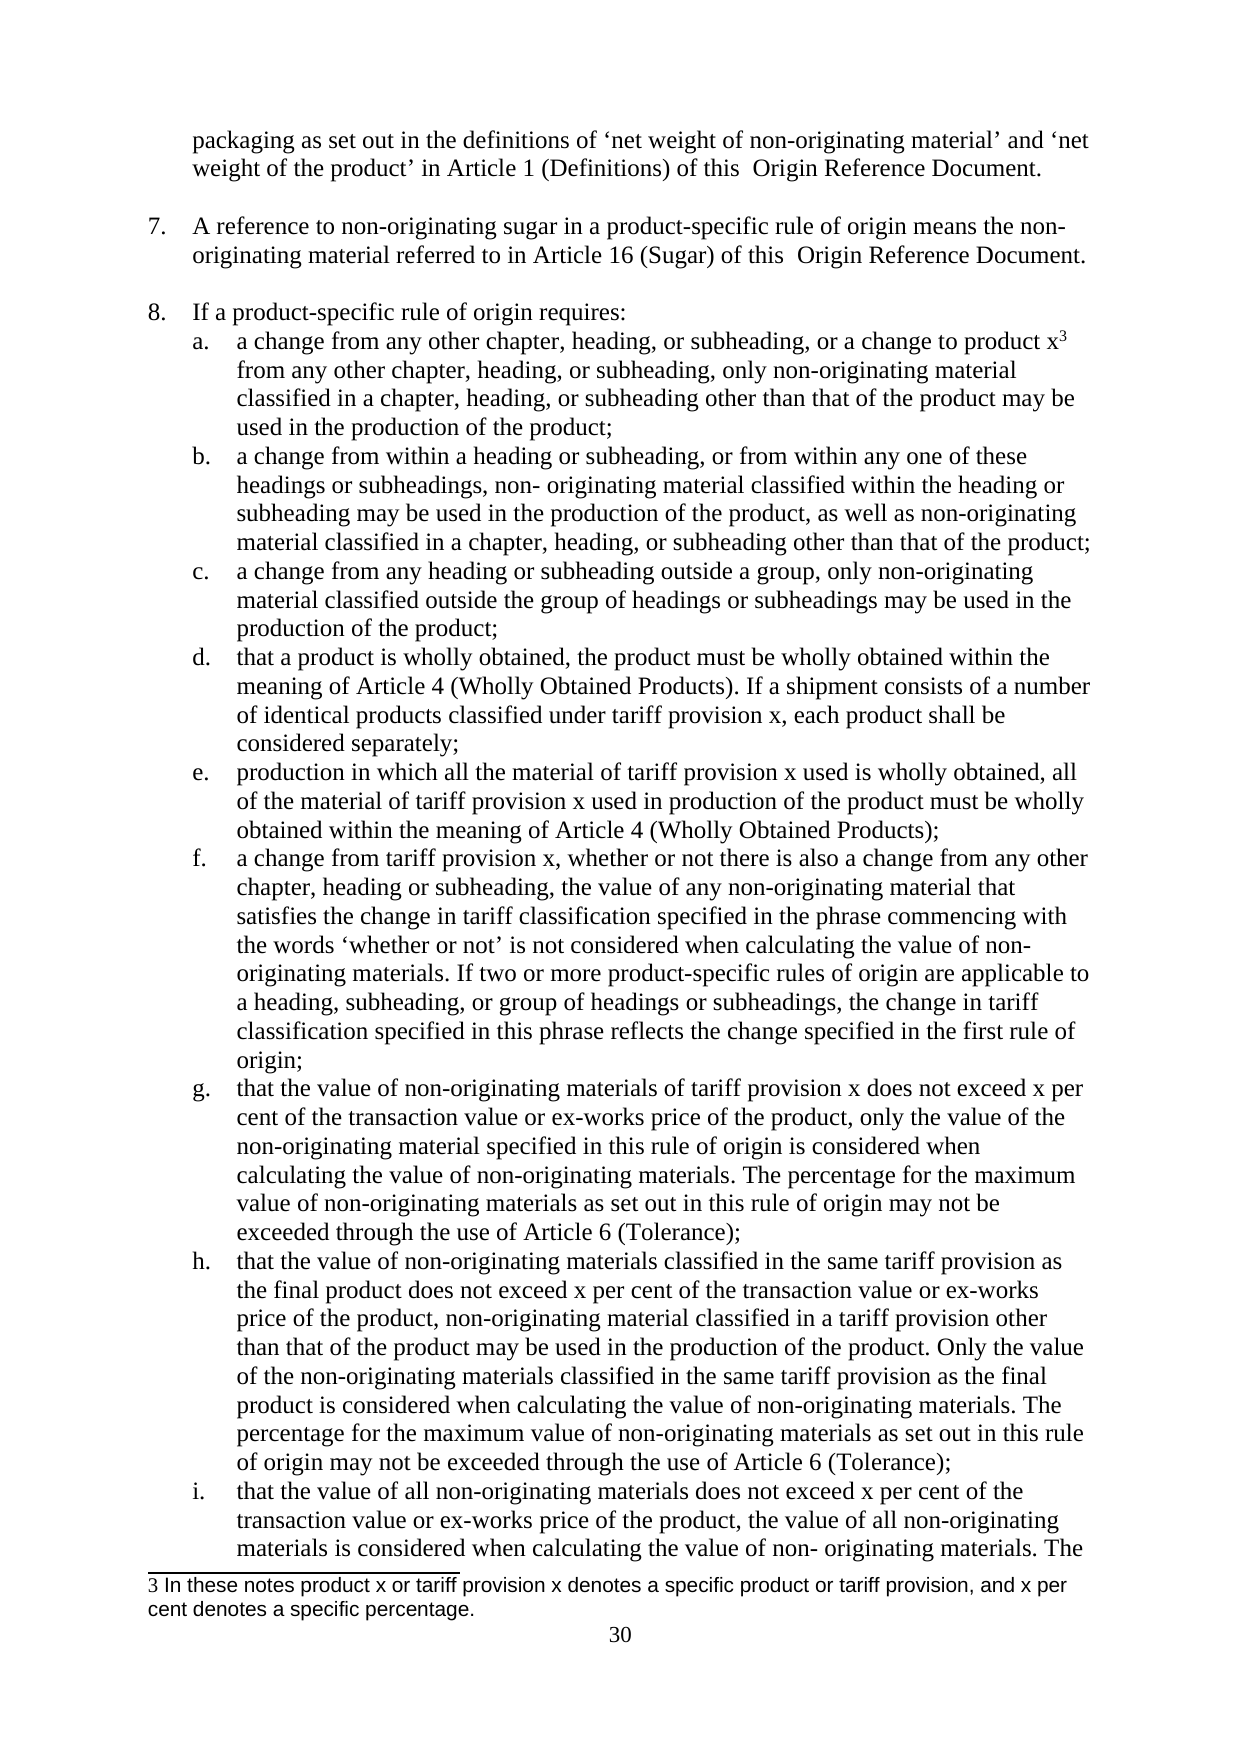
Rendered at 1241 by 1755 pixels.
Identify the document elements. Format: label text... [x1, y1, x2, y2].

list In these notes product x or tariff provision x denotes a specific product or tariff provision, and x per cent denotes a specific percentage. [148, 1573, 1093, 1621]
list If a product-specific rule of origin requires: [148, 297, 1093, 326]
list that the value of non-originating materials of tariff provision x does not exceed x per cent of the transaction value or ex-works price of the product, only the value of the non-originating material specified in this rule of origin is considered when calculating the value of non-originating materials. The percentage for the maximum value of non-originating materials as set out in this rule of origin may not be exceeded through the use of Article 6 (Tolerance); [192, 1073, 1093, 1246]
list a change from within a heading or subheading, or from within any one of these headings or subheadings, non- originating material classified within the heading or subheading may be used in the production of the product, as well as non-originating material classified in a chapter, heading, or subheading other than that of the product; [192, 441, 1093, 556]
list production in which all the material of tariff provision x used is wholly obtained, all of the material of tariff provision x used in production of the product must be wholly obtained within the meaning of Article 4 (Wholly Obtained Products); [192, 757, 1093, 843]
list A reference to non-originating sugar in a product-specific rule of origin means the non-originating material referred to in Article 16 (Sugar) of this Origin Reference Document. [148, 211, 1093, 268]
list that a product is wholly obtained, the product must be wholly obtained within the meaning of Article 4 (Wholly Obtained Products). If a shipment consists of a number of identical products classified under tariff provision x, each product shall be considered separately; [192, 642, 1093, 757]
list a change from any other chapter, heading, or subheading, or a change to product x from any other chapter, heading, or subheading, only non-originating material classified in a chapter, heading, or subheading other than that of the product may be used in the production of the product; [192, 326, 1093, 441]
list a change from tariff provision x, whether or not there is also a change from any other chapter, heading or subheading, the value of any non-originating material that satisfies the change in tariff classification specified in the phrase commencing with the words ‘whether or not’ is not considered when calculating the value of non-originating materials. If two or more product-specific rules of origin are applicable to a heading, subheading, or group of headings or subheadings, the change in tariff classification specified in this phrase reflects the change specified in the first rule of origin; [192, 843, 1093, 1073]
list a change from any heading or subheading outside a group, only non-originating material classified outside the group of headings or subheadings may be used in the production of the product; [192, 556, 1093, 642]
list that the value of non-originating materials classified in the same tariff provision as the final product does not exceed x per cent of the transaction value or ex-works price of the product, non-originating material classified in a tariff provision other than that of the product may be used in the production of the product. Only the value of the non-originating materials classified in the same tariff provision as the final product is considered when calculating the value of non-originating materials. The percentage for the maximum value of non-originating materials as set out in this rule of origin may not be exceeded through the use of Article 6 (Tolerance); [192, 1246, 1093, 1476]
list that the value of all non-originating materials does not exceed x per cent of the transaction value or ex-works price of the product, the value of all non-originating materials is considered when calculating the value of non- originating materials. The [192, 1476, 1093, 1562]
list packaging as set out in the definitions of ‘net weight of non-originating material’ and ‘net weight of the product’ in Article 1 (Definitions) of this Origin Reference Document. [148, 125, 1093, 182]
